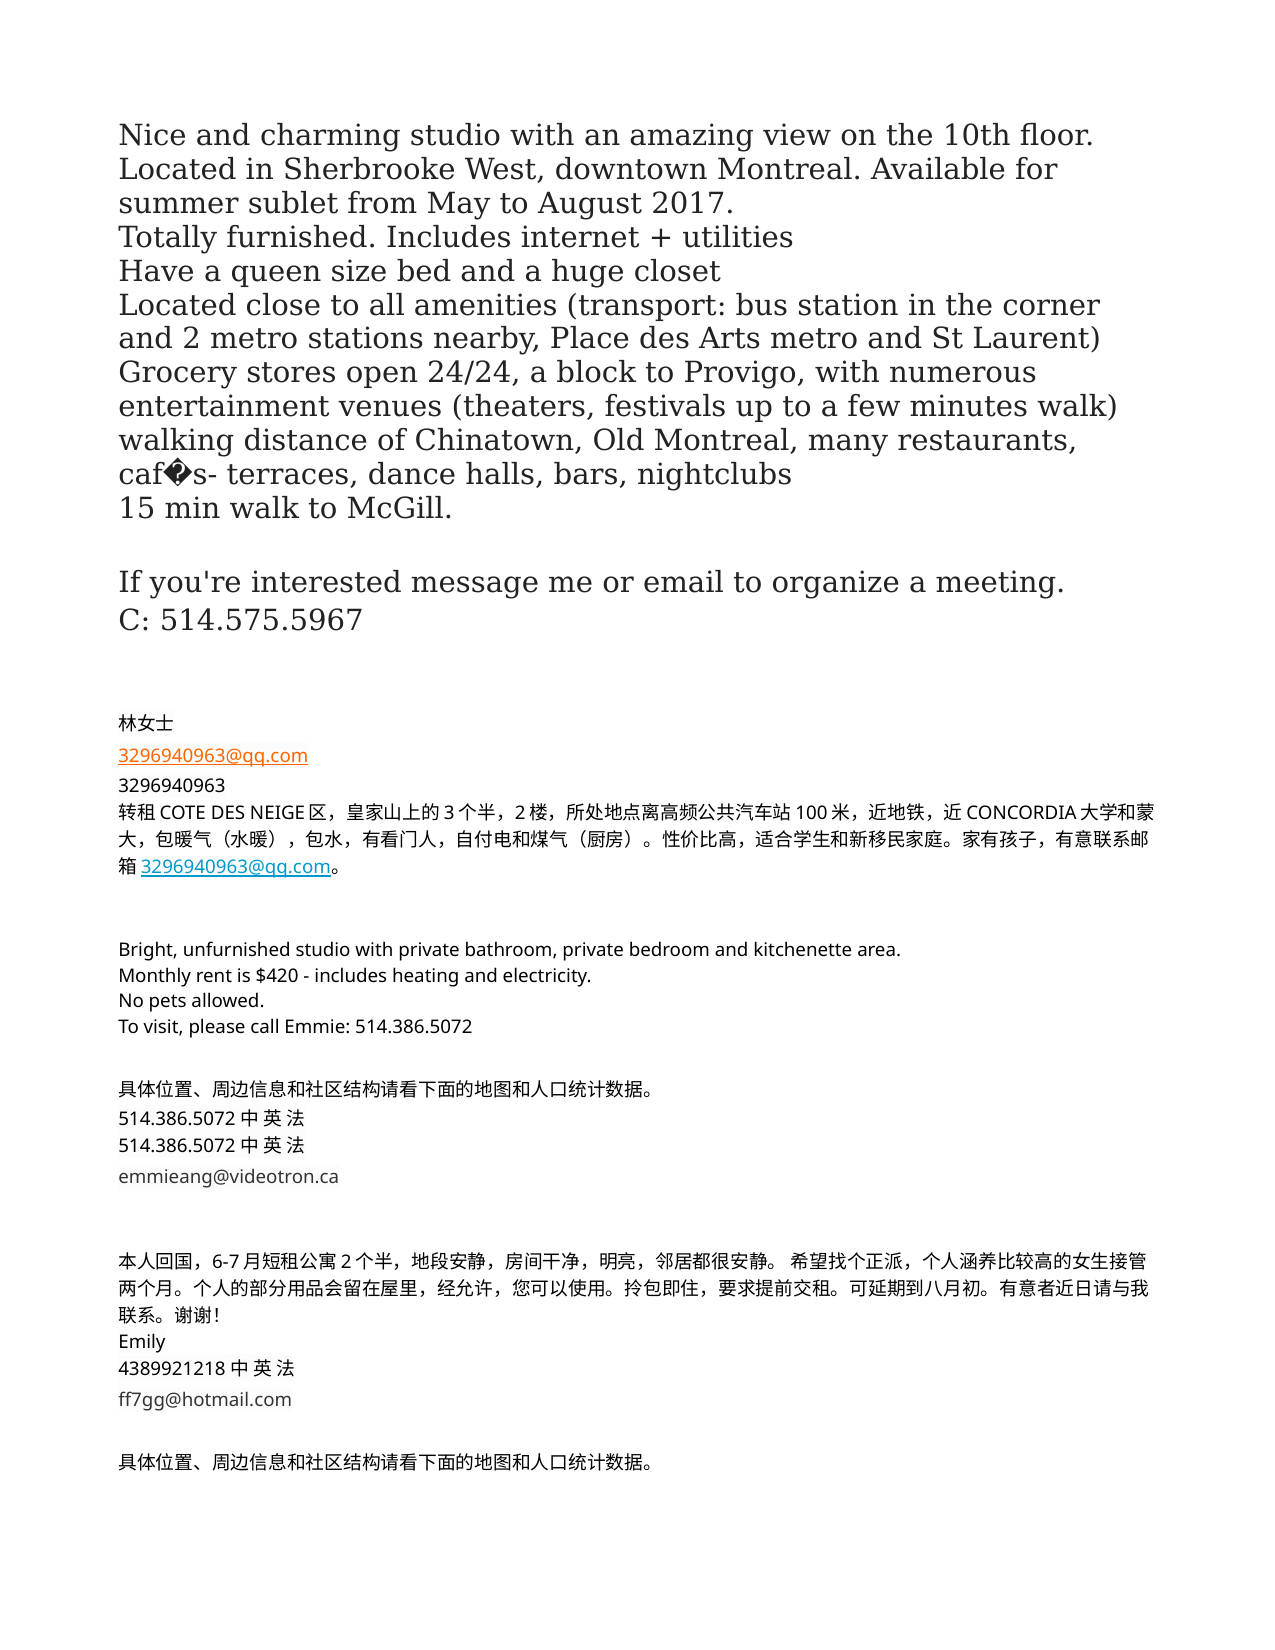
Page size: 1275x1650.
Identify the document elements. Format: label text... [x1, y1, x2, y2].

text emmieang@videotron.ca [118, 1158, 1157, 1189]
text 本人回国，6-7月短租公寓2个半，地段安静，房间干净，明亮，邻居都很安静。 希望找个正派，个人涵养比较高的女生接管两个月。个人的部分用品会留在屋里，经允许，您可以使用。拎包即住，要求提前交租。可延期到八月初。有意者近日请与我联系。谢谢！ [118, 1247, 1157, 1328]
text 转租COTE DES NEIGE区，皇家山上的3个半，2楼，所处地点离高频公共汽车站100米，近地铁，近CONCORDIA大学和蒙大，包暖气（水暖），包水，有看门人，自付电和煤气（厨房）。性价比高，适合学生和新移民家庭。家有孩子，有意联系邮箱3296940963@qq.com。 [118, 798, 1157, 879]
text 514.386.5072 中 英 法 [118, 1131, 1157, 1158]
text 具体位置、周边信息和社区结构请看下面的地图和人口统计数据。 [118, 1039, 1157, 1103]
text Emily [118, 1328, 1157, 1354]
text ff7gg@hotmail.com [118, 1381, 1157, 1412]
text 514.386.5072 中 英 法 [118, 1103, 1157, 1131]
text Nice and charming studio with an amazing view on the 10th floor. Located in Sherbrooke West, downtown Montreal. Available for summer sublet from May to August 2017. Totally furnished. Includes internet + utilities Have a queen size bed and a huge closet Located close to all amenities (transport: bus station in the corner and 2 metro stations nearby, Place des Arts metro and St Laurent) Grocery stores open 24/24, a block to Provigo, with numerous entertainment venues (theaters, festivals up to a few minutes walk) walking distance of Chinatown, Old Montreal, many restaurants, caf�s- terraces, dance halls, bars, nightclubs 15 min walk to McGill. If you're interested message me or email to organize a meeting. C: 514.575.5967 [118, 118, 1157, 639]
text 林女士 [118, 709, 1157, 736]
text 4389921218 中 英 法 [118, 1354, 1157, 1381]
text 3296940963 [118, 772, 1157, 798]
text Bright, unfurnished studio with private bathroom, private bedroom and kitchenette area. Monthly rent is $420 - includes heating and electricity. No pets allowed. To visit, please call Emmie: 514.386.5072 [118, 937, 1157, 1039]
text 3296940963@qq.com [118, 736, 1157, 767]
text 具体位置、周边信息和社区结构请看下面的地图和人口统计数据。 [118, 1412, 1157, 1477]
